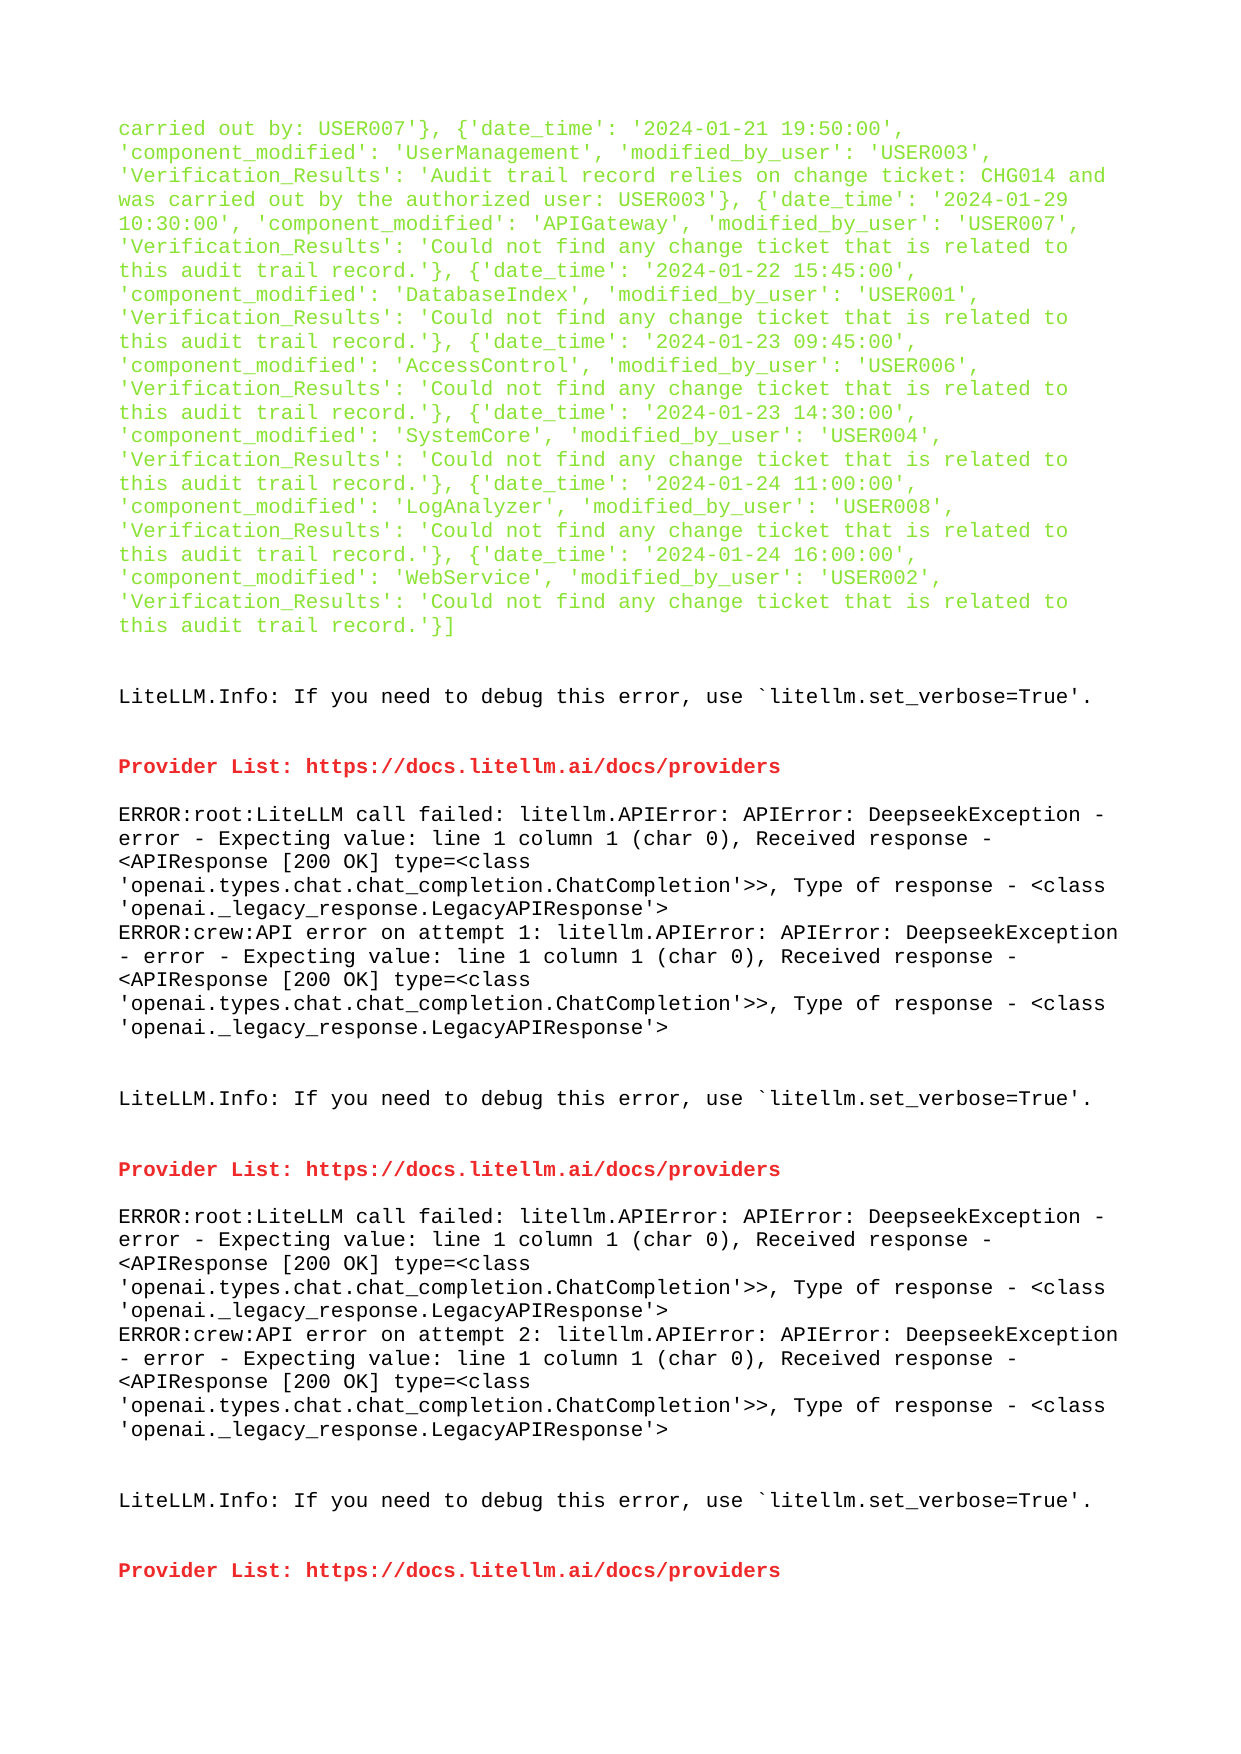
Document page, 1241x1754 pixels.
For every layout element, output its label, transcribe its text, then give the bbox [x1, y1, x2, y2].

text Provider List: https://docs.litellm.ai/docs/providers [118, 1158, 1122, 1182]
text ERROR:root:LiteLLM call failed: litellm.APIError: APIError: DeepseekException - error - Expecting value: line 1 column 1 (char 0), Received response - <APIResponse [200 OK] type=<class 'openai.types.chat.chat_completion.ChatCompletion'>>, Type of response - <class 'openai._legacy_response.LegacyAPIResponse'> [118, 804, 1122, 922]
text ERROR:root:LiteLLM call failed: litellm.APIError: APIError: DeepseekException - error - Expecting value: line 1 column 1 (char 0), Received response - <APIResponse [200 OK] type=<class 'openai.types.chat.chat_completion.ChatCompletion'>>, Type of response - <class 'openai._legacy_response.LegacyAPIResponse'> [118, 1206, 1122, 1324]
text LiteLLM.Info: If you need to debug this error, use `litellm.set_verbose=True'. [118, 1088, 1122, 1111]
text LiteLLM.Info: If you need to debug this error, use `litellm.set_verbose=True'. [118, 686, 1122, 709]
text Provider List: https://docs.litellm.ai/docs/providers [118, 757, 1122, 780]
text Provider List: https://docs.litellm.ai/docs/providers [118, 1561, 1122, 1584]
text LiteLLM.Info: If you need to debug this error, use `litellm.set_verbose=True'. [118, 1489, 1122, 1513]
text carried out by: USER007'}, {'date_time': '2024-01-21 19:50:00', 'component_modified': 'UserManagement', 'modified_by_user': 'USER003', 'Verification_Results': 'Audit trail record relies on change ticket: CHG014 and was carried out by the authorized user: USER003'}, {'date_time': '2024-01-29 10:30:00', 'component_modified': 'APIGateway', 'modified_by_user': 'USER007', 'Verification_Results': 'Could not find any change ticket that is related to this audit trail record.'}, {'date_time': '2024-01-22 15:45:00', 'component_modified': 'DatabaseIndex', 'modified_by_user': 'USER001', 'Verification_Results': 'Could not find any change ticket that is related to this audit trail record.'}, {'date_time': '2024-01-23 09:45:00', 'component_modified': 'AccessControl', 'modified_by_user': 'USER006', 'Verification_Results': 'Could not find any change ticket that is related to this audit trail record.'}, {'date_time': '2024-01-23 14:30:00', 'component_modified': 'SystemCore', 'modified_by_user': 'USER004', 'Verification_Results': 'Could not find any change ticket that is related to this audit trail record.'}, {'date_time': '2024-01-24 11:00:00', 'component_modified': 'LogAnalyzer', 'modified_by_user': 'USER008', 'Verification_Results': 'Could not find any change ticket that is related to this audit trail record.'}, {'date_time': '2024-01-24 16:00:00', 'component_modified': 'WebService', 'modified_by_user': 'USER002', 'Verification_Results': 'Could not find any change ticket that is related to this audit trail record.'}] [118, 118, 1122, 638]
text ERROR:crew:API error on attempt 1: litellm.APIError: APIError: DeepseekException - error - Expecting value: line 1 column 1 (char 0), Received response - <APIResponse [200 OK] type=<class 'openai.types.chat.chat_completion.ChatCompletion'>>, Type of response - <class 'openai._legacy_response.LegacyAPIResponse'> [118, 922, 1122, 1040]
text ERROR:crew:API error on attempt 2: litellm.APIError: APIError: DeepseekException - error - Expecting value: line 1 column 1 (char 0), Received response - <APIResponse [200 OK] type=<class 'openai.types.chat.chat_completion.ChatCompletion'>>, Type of response - <class 'openai._legacy_response.LegacyAPIResponse'> [118, 1324, 1122, 1442]
